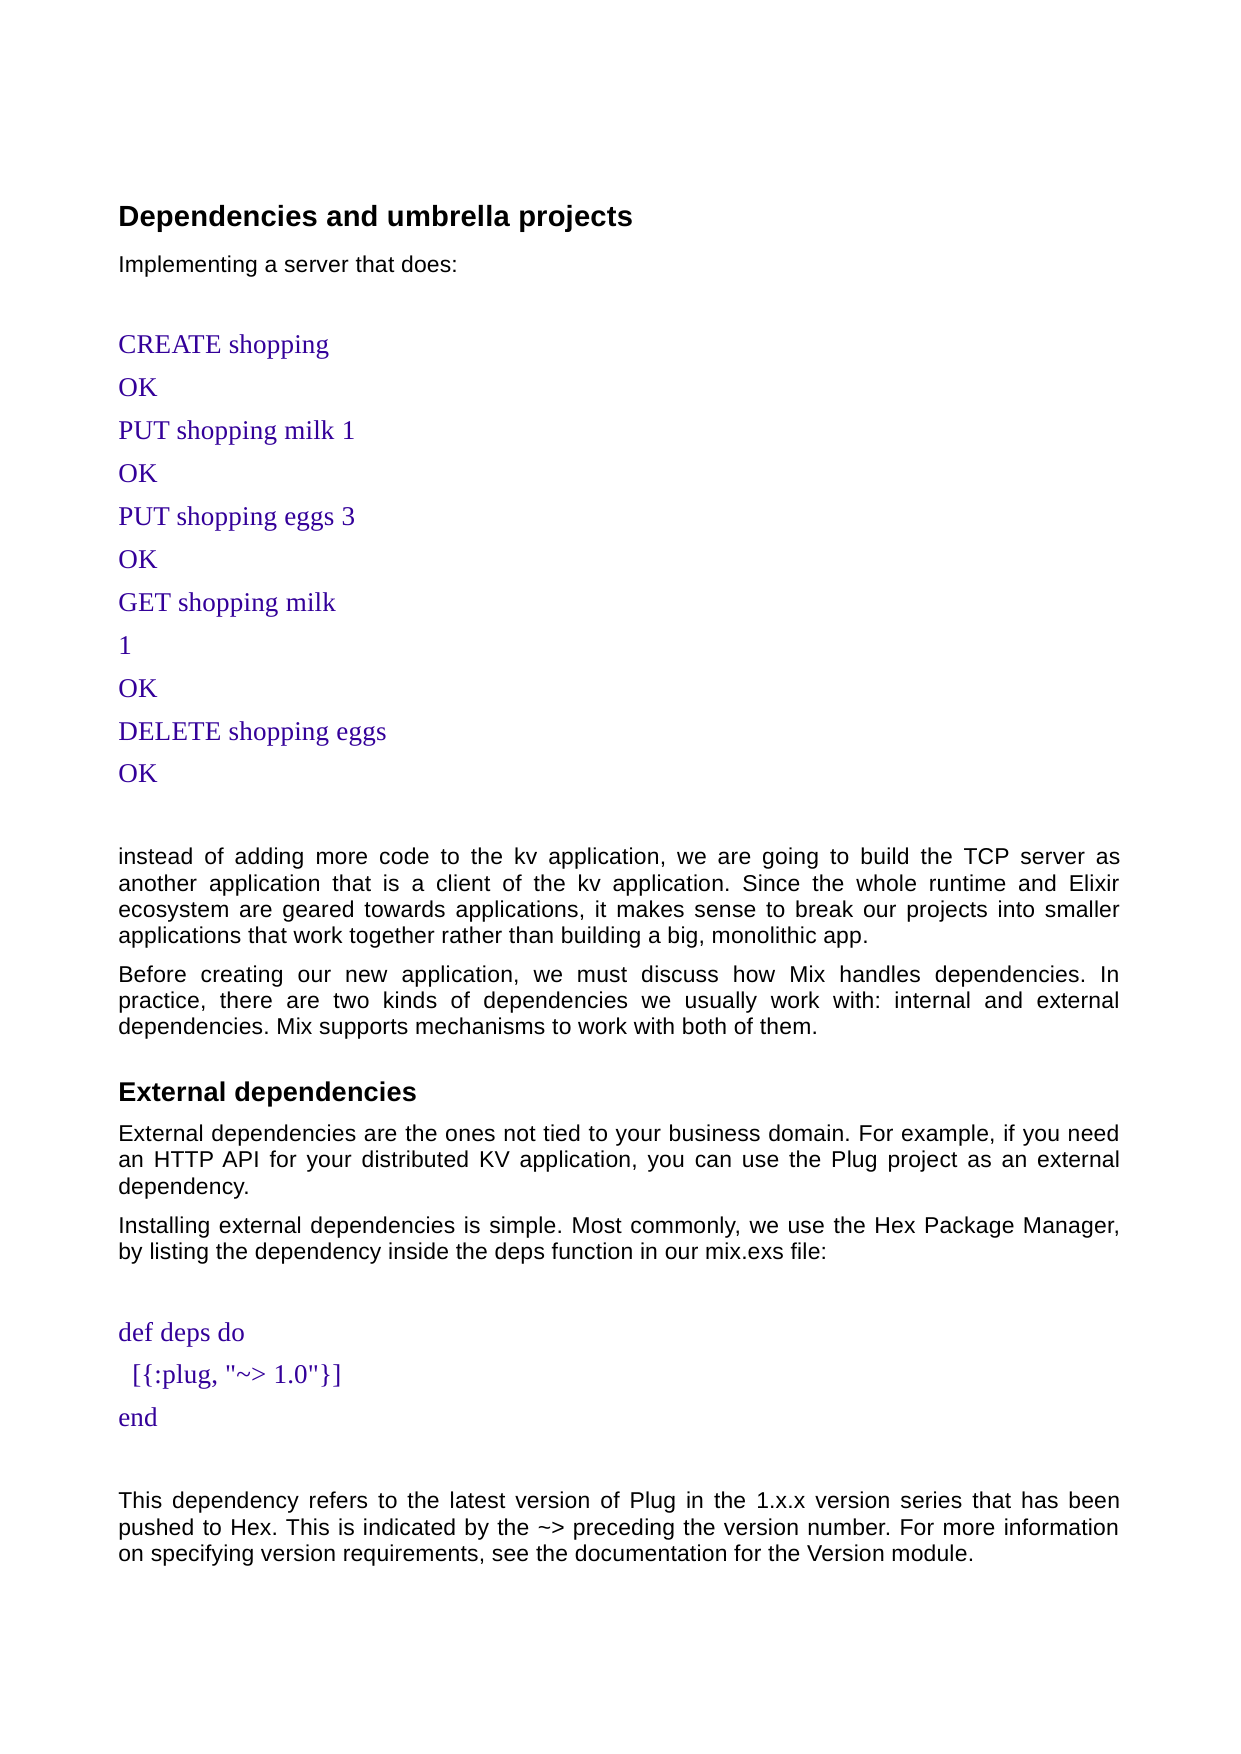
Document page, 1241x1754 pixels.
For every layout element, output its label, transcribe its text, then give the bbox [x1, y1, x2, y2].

text Before creating our new application, we must discuss how Mix handles dependencies. In practice, there are two kinds of dependencies we usually work with: internal and external dependencies. Mix supports mechanisms to work with both of them. [118, 961, 1122, 1039]
text Implementing a server that does: [118, 251, 1122, 277]
text OK [118, 457, 1122, 488]
text def deps do [118, 1316, 1122, 1347]
text instead of adding more code to the kv application, we are going to build the TCP server as another application that is a client of the kv application. Since the whole runtime and Elixir ecosystem are geared towards applications, it makes sense to break our projects into smaller applications that work together rather than building a big, monolithic app. [118, 843, 1122, 949]
text OK [118, 543, 1122, 574]
text PUT shopping eggs 3 [118, 500, 1122, 531]
text end [118, 1402, 1122, 1433]
subtitle External dependencies [118, 1076, 1122, 1108]
text [{:plug, "~> 1.0"}] [118, 1359, 1122, 1390]
text DELETE shopping eggs [118, 714, 1122, 746]
text GET shopping milk [118, 586, 1122, 617]
text This dependency refers to the latest version of Plug in the 1.x.x version series that has been pushed to Hex. This is indicated by the ~> preceding the version number. For more information on specifying version requirements, see the documentation for the Version module. [118, 1487, 1122, 1566]
text Installing external dependencies is simple. Most commonly, we use the Hex Package Manager, by listing the dependency inside the deps function in our mix.exs file: [118, 1212, 1122, 1264]
text External dependencies are the ones not tied to your business domain. For example, if you need an HTTP API for your distributed KV application, you can use the Plug project as an external dependency. [118, 1120, 1122, 1199]
text OK [118, 371, 1122, 402]
text PUT shopping milk 1 [118, 414, 1122, 445]
subtitle Dependencies and umbrella projects [118, 199, 1122, 232]
text 1 [118, 629, 1122, 660]
text OK [118, 757, 1122, 789]
text CREATE shopping [118, 328, 1122, 359]
text OK [118, 672, 1122, 703]
